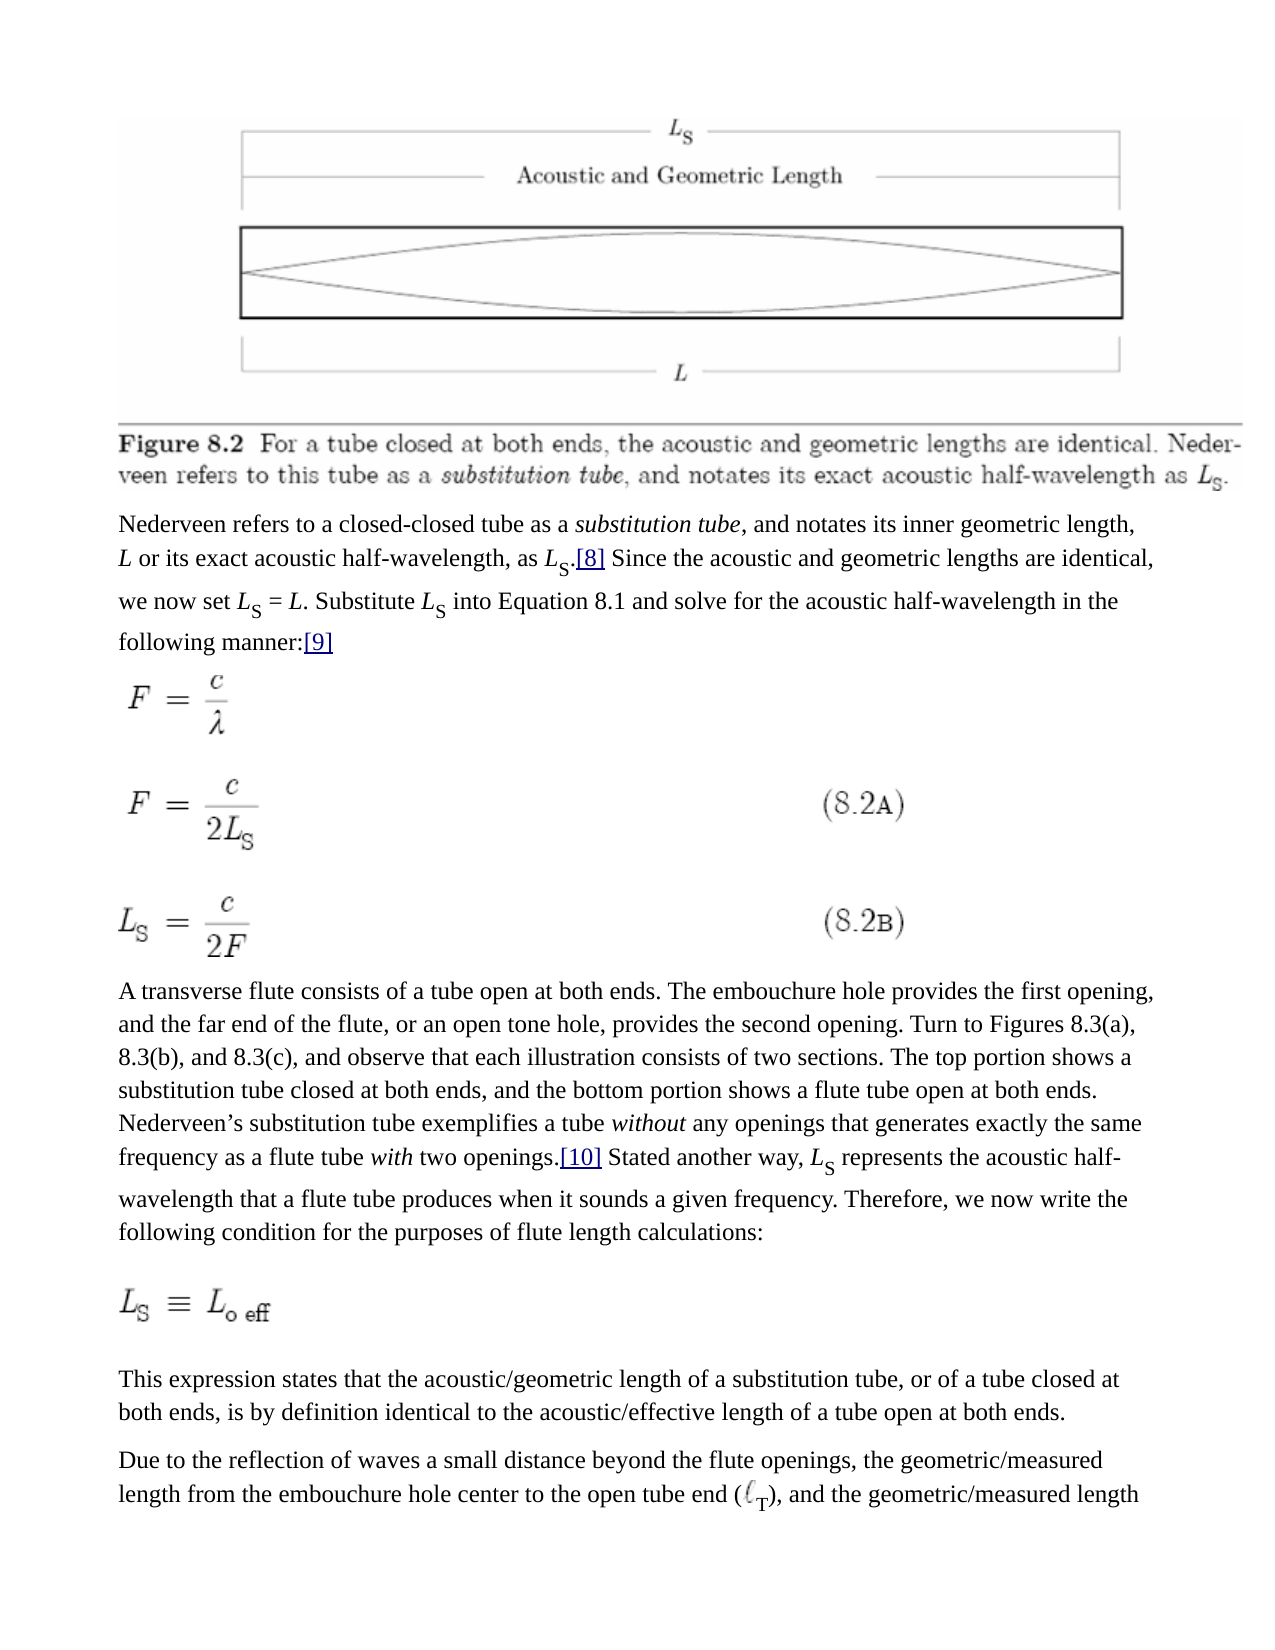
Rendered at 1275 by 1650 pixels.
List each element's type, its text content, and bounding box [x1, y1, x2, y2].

text Due to the reflection of waves a small distance beyond the flute openings, the geometric/measured length from the embouchure hole center to the open tube end (T), and the geometric/measured length [118, 1445, 1157, 1516]
picture [118, 118, 1244, 491]
text A transverse flute consists of a tube open at both ends. The embouchure hole provides the first opening, and the far end of the flute, or an open tone hole, provides the second opening. Turn to Figures 8.3(a), 8.3(b), and 8.3(c), and observe that each illustration consists of two sections. The top portion shows a substitution tube closed at both ends, and the bottom portion shows a flute tube open at both ends. Nederveen’s substitution tube exemplifies a tube without any openings that generates exactly the same frequency as a flute tube with two openings.[10] Stated another way, LS represents the acoustic half-wavelength that a flute tube produces when it sounds a given frequency. Therefore, we now write the following condition for the purposes of flute length calculations: [118, 976, 1157, 1245]
text This expression states that the acoustic/geometric length of a substitution tube, or of a tube closed at both ends, is by definition identical to the acoustic/effective length of a tube open at both ends. [118, 1364, 1157, 1426]
picture [118, 1264, 312, 1346]
text Nederveen refers to a closed-closed tube as a substitution tube, and notates its inner geometric length, L or its exact acoustic half-wavelength, as LS.[8] Since the acoustic and geometric lengths are identical, we now set LS = L. Substitute LS into Equation 8.1 and solve for the acoustic half-wavelength in the following manner:[9] [118, 509, 1157, 656]
picture [118, 675, 905, 957]
picture [742, 1480, 756, 1503]
